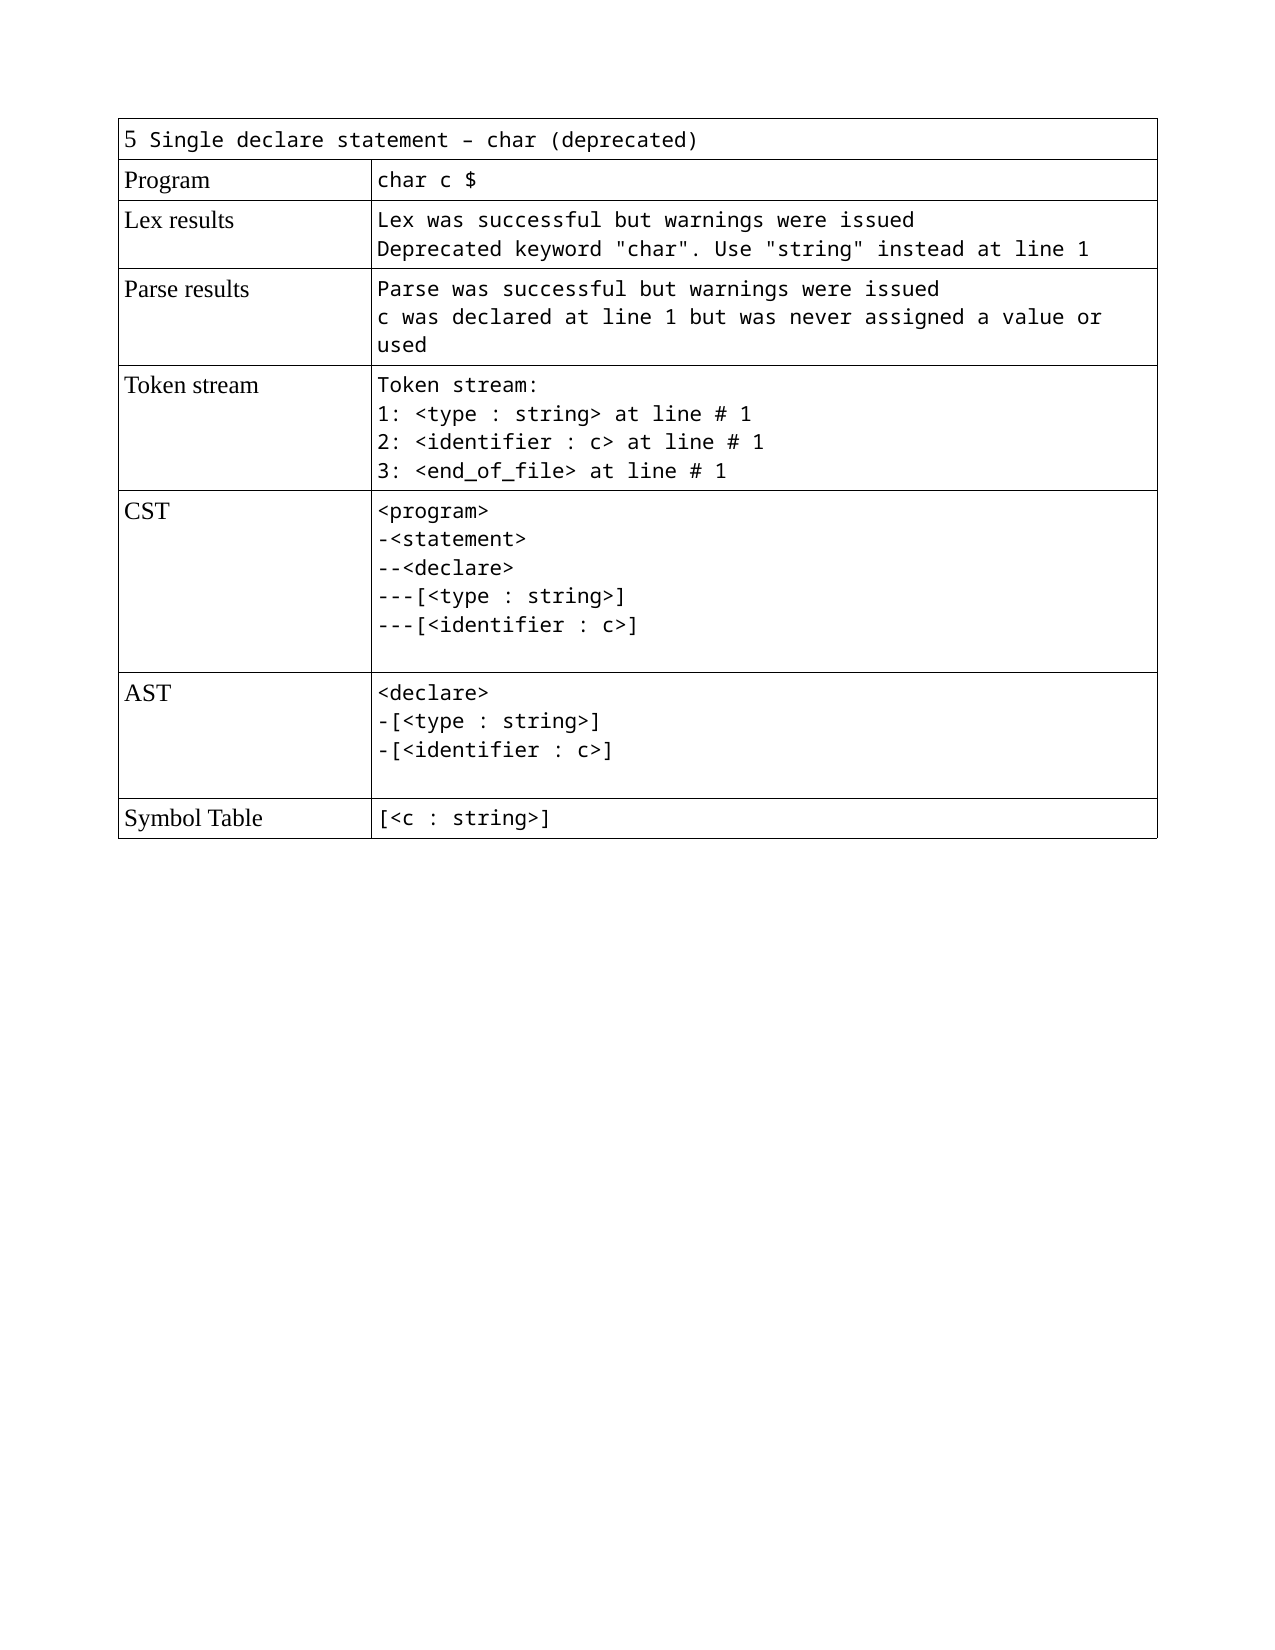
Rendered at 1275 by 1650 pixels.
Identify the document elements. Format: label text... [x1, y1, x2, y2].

table_cell Parse results [119, 269, 371, 365]
table_cell CST [119, 491, 371, 672]
table_cell Parse was successful but warnings were issued c was declared at line 1 but was never assigned a value or used [372, 269, 1157, 365]
table_cell Token stream [119, 366, 371, 490]
table_cell Program [119, 160, 371, 199]
table_cell Token stream: 1: <type : string> at line # 1 2: <identifier : c> at line # 1 3: <end_of_file> at line # 1 [372, 366, 1157, 490]
table_cell <declare> -[<type : string>] -[<identifier : c>] [372, 673, 1157, 798]
table_cell Lex was successful but warnings were issued Deprecated keyword "char". Use "string" instead at line 1 [372, 201, 1157, 268]
table_header 5 Single declare statement – char (deprecated) [119, 119, 1157, 159]
table_cell Symbol Table [119, 799, 371, 838]
table_cell [<c : string>] [372, 799, 1157, 838]
table_cell <program> -<statement> --<declare> ---[<type : string>] ---[<identifier : c>] [372, 491, 1157, 672]
table_cell AST [119, 673, 371, 798]
table_cell Lex results [119, 201, 371, 268]
table_cell char c $ [372, 160, 1157, 199]
